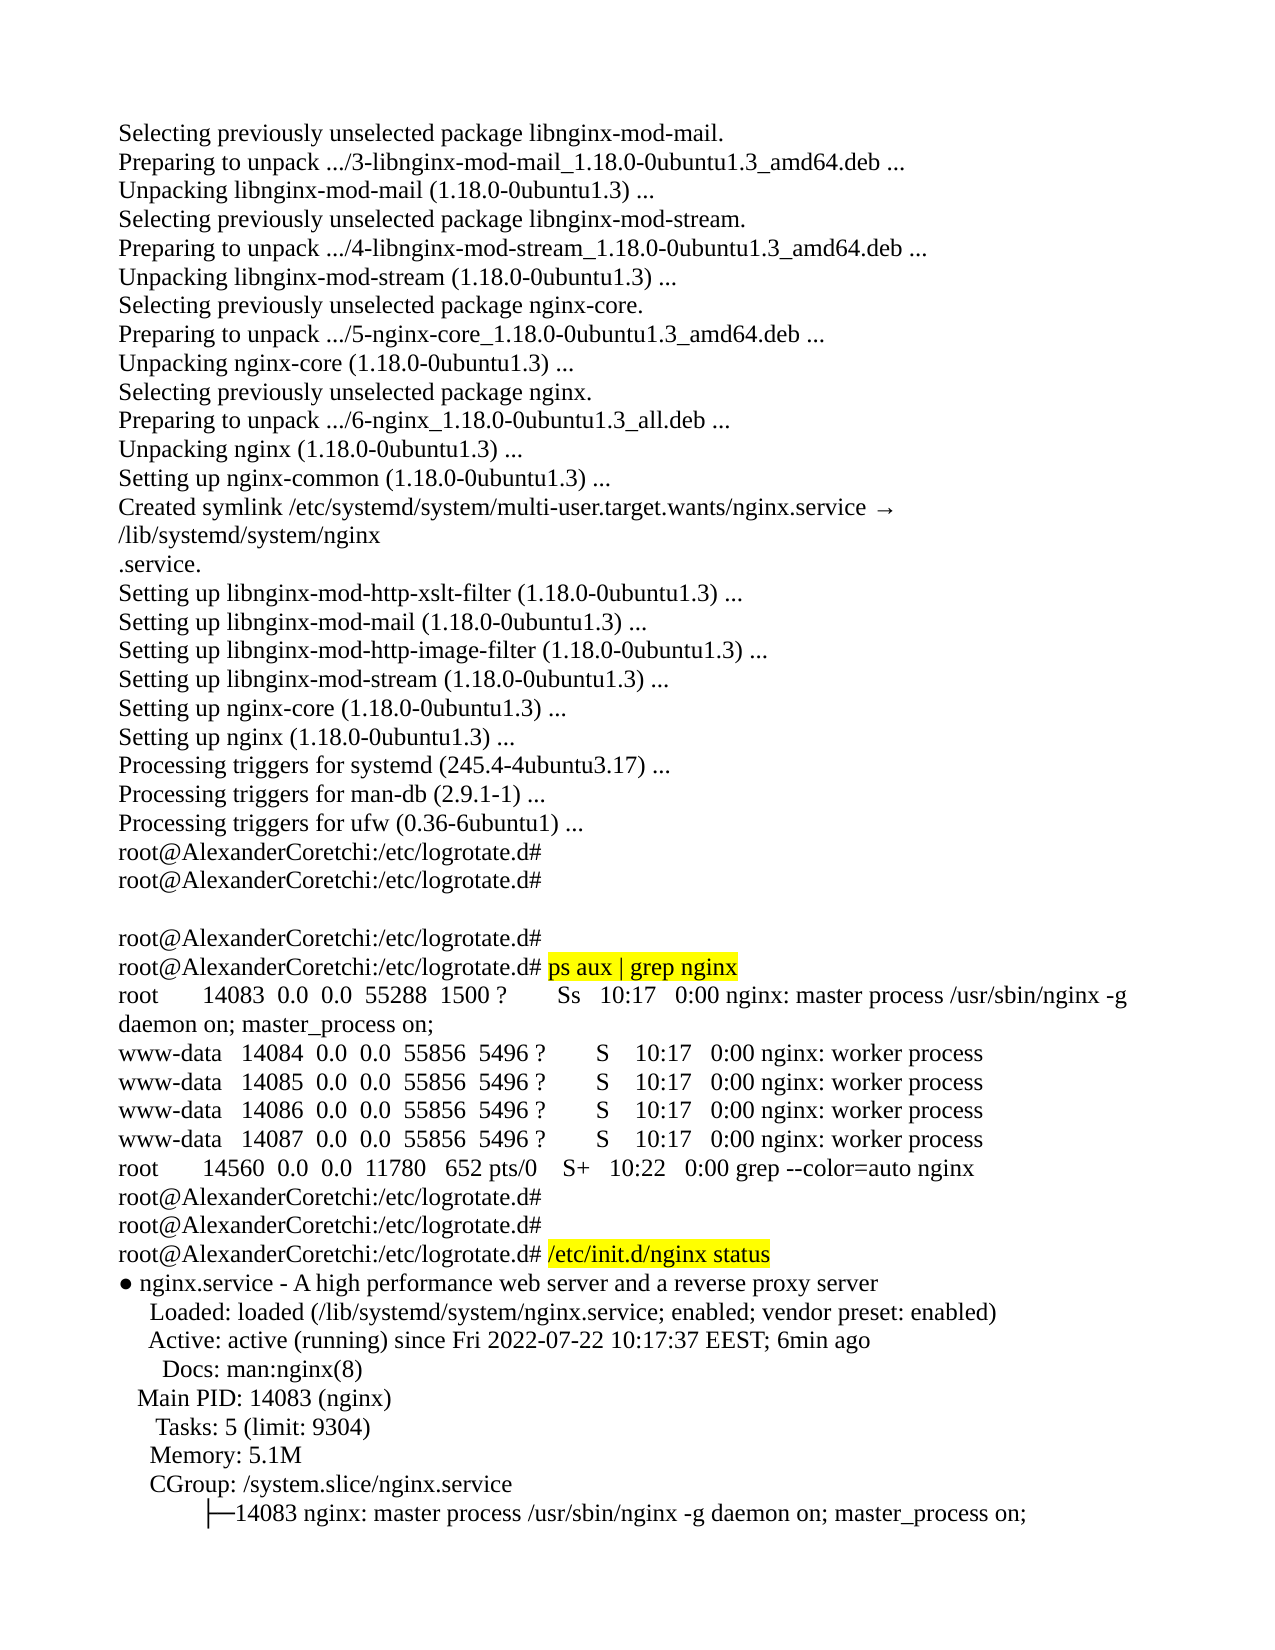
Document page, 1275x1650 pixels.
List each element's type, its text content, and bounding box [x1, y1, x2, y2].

text Setting up nginx-core (1.18.0-0ubuntu1.3) ... [118, 693, 1157, 722]
text Setting up nginx-common (1.18.0-0ubuntu1.3) ... [118, 463, 1157, 492]
text Setting up libnginx-mod-stream (1.18.0-0ubuntu1.3) ... [118, 664, 1157, 693]
text Preparing to unpack .../4-libnginx-mod-stream_1.18.0-0ubuntu1.3_amd64.deb ... [118, 233, 1157, 262]
text www-data 14084 0.0 0.0 55856 5496 ? S 10:17 0:00 nginx: worker process [118, 1038, 1157, 1067]
text root@AlexanderCoretchi:/etc/logrotate.d# ps aux | grep nginx [118, 952, 1157, 981]
text Setting up nginx (1.18.0-0ubuntu1.3) ... [118, 722, 1157, 751]
text root@AlexanderCoretchi:/etc/logrotate.d# [118, 1211, 1157, 1239]
text www-data 14086 0.0 0.0 55856 5496 ? S 10:17 0:00 nginx: worker process [118, 1096, 1157, 1124]
text Unpacking nginx (1.18.0-0ubuntu1.3) ... [118, 434, 1157, 463]
text Created symlink /etc/systemd/system/multi-user.target.wants/nginx.service → /lib/systemd/system/nginx [118, 492, 1157, 549]
text root 14083 0.0 0.0 55288 1500 ? Ss 10:17 0:00 nginx: master process /usr/sbin/nginx -g daemon on; master_process on; [118, 981, 1157, 1038]
text Processing triggers for ufw (0.36-6ubuntu1) ... [118, 808, 1157, 837]
text Selecting previously unselected package libnginx-mod-mail. [118, 118, 1157, 147]
text Unpacking libnginx-mod-stream (1.18.0-0ubuntu1.3) ... [118, 262, 1157, 291]
text Tasks: 5 (limit: 9304) [118, 1412, 1157, 1441]
text Setting up libnginx-mod-http-image-filter (1.18.0-0ubuntu1.3) ... [118, 636, 1157, 664]
text Memory: 5.1M [118, 1441, 1157, 1469]
text root@AlexanderCoretchi:/etc/logrotate.d# [118, 866, 1157, 894]
text Selecting previously unselected package nginx-core. [118, 291, 1157, 319]
text www-data 14087 0.0 0.0 55856 5496 ? S 10:17 0:00 nginx: worker process [118, 1124, 1157, 1153]
text Unpacking libnginx-mod-mail (1.18.0-0ubuntu1.3) ... [118, 176, 1157, 204]
text Preparing to unpack .../5-nginx-core_1.18.0-0ubuntu1.3_amd64.deb ... [118, 319, 1157, 348]
text root@AlexanderCoretchi:/etc/logrotate.d# /etc/init.d/nginx status [118, 1239, 1157, 1268]
text Preparing to unpack .../6-nginx_1.18.0-0ubuntu1.3_all.deb ... [118, 406, 1157, 434]
text Setting up libnginx-mod-mail (1.18.0-0ubuntu1.3) ... [118, 607, 1157, 636]
text .service. [118, 549, 1157, 578]
text Processing triggers for systemd (245.4-4ubuntu3.17) ... [118, 751, 1157, 779]
text root@AlexanderCoretchi:/etc/logrotate.d# [118, 1182, 1157, 1211]
text root 14560 0.0 0.0 11780 652 pts/0 S+ 10:22 0:00 grep --color=auto nginx [118, 1153, 1157, 1182]
text ● nginx.service - A high performance web server and a reverse proxy server [118, 1268, 1157, 1297]
text Docs: man:nginx(8) [118, 1354, 1157, 1383]
text root@AlexanderCoretchi:/etc/logrotate.d# [118, 923, 1157, 952]
text Processing triggers for man-db (2.9.1-1) ... [118, 779, 1157, 808]
text Selecting previously unselected package nginx. [118, 377, 1157, 406]
text Unpacking nginx-core (1.18.0-0ubuntu1.3) ... [118, 348, 1157, 377]
text Preparing to unpack .../3-libnginx-mod-mail_1.18.0-0ubuntu1.3_amd64.deb ... [118, 147, 1157, 176]
text Main PID: 14083 (nginx) [118, 1383, 1157, 1412]
text ├─14083 nginx: master process /usr/sbin/nginx -g daemon on; master_process on; [118, 1498, 207, 1527]
text Loaded: loaded (/lib/systemd/system/nginx.service; enabled; vendor preset: enabled) [118, 1297, 1157, 1326]
text ├─14083 nginx: master process /usr/sbin/nginx -g daemon on; master_process on; [209, 1498, 1157, 1527]
text Setting up libnginx-mod-http-xslt-filter (1.18.0-0ubuntu1.3) ... [118, 578, 1157, 607]
text Active: active (running) since Fri 2022-07-22 10:17:37 EEST; 6min ago [118, 1326, 1157, 1354]
text Selecting previously unselected package libnginx-mod-stream. [118, 204, 1157, 233]
text www-data 14085 0.0 0.0 55856 5496 ? S 10:17 0:00 nginx: worker process [118, 1067, 1157, 1096]
text CGroup: /system.slice/nginx.service [118, 1469, 1157, 1498]
text root@AlexanderCoretchi:/etc/logrotate.d# [118, 837, 1157, 866]
